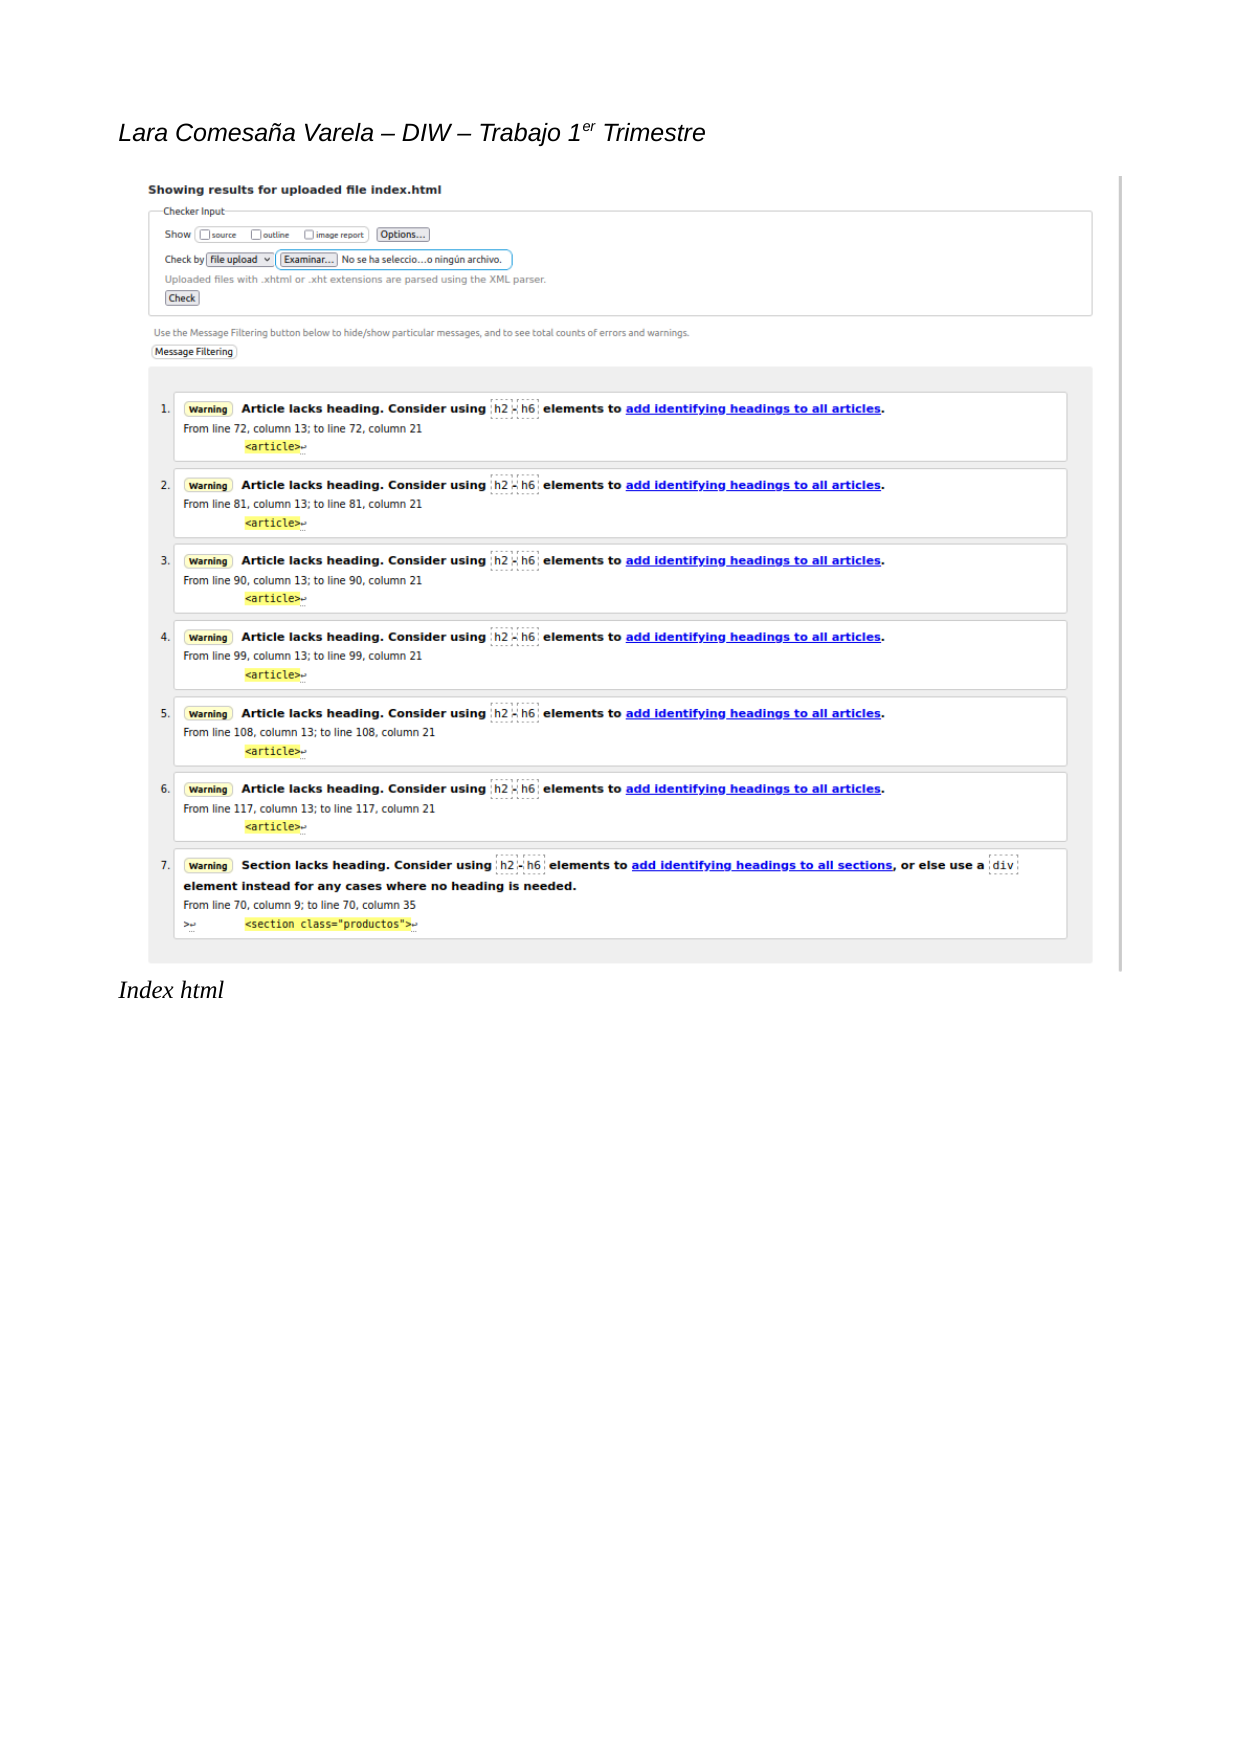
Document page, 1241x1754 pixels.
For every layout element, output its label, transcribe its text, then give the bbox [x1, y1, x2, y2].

picture [118, 176, 1123, 975]
text Index html [118, 975, 1122, 1003]
